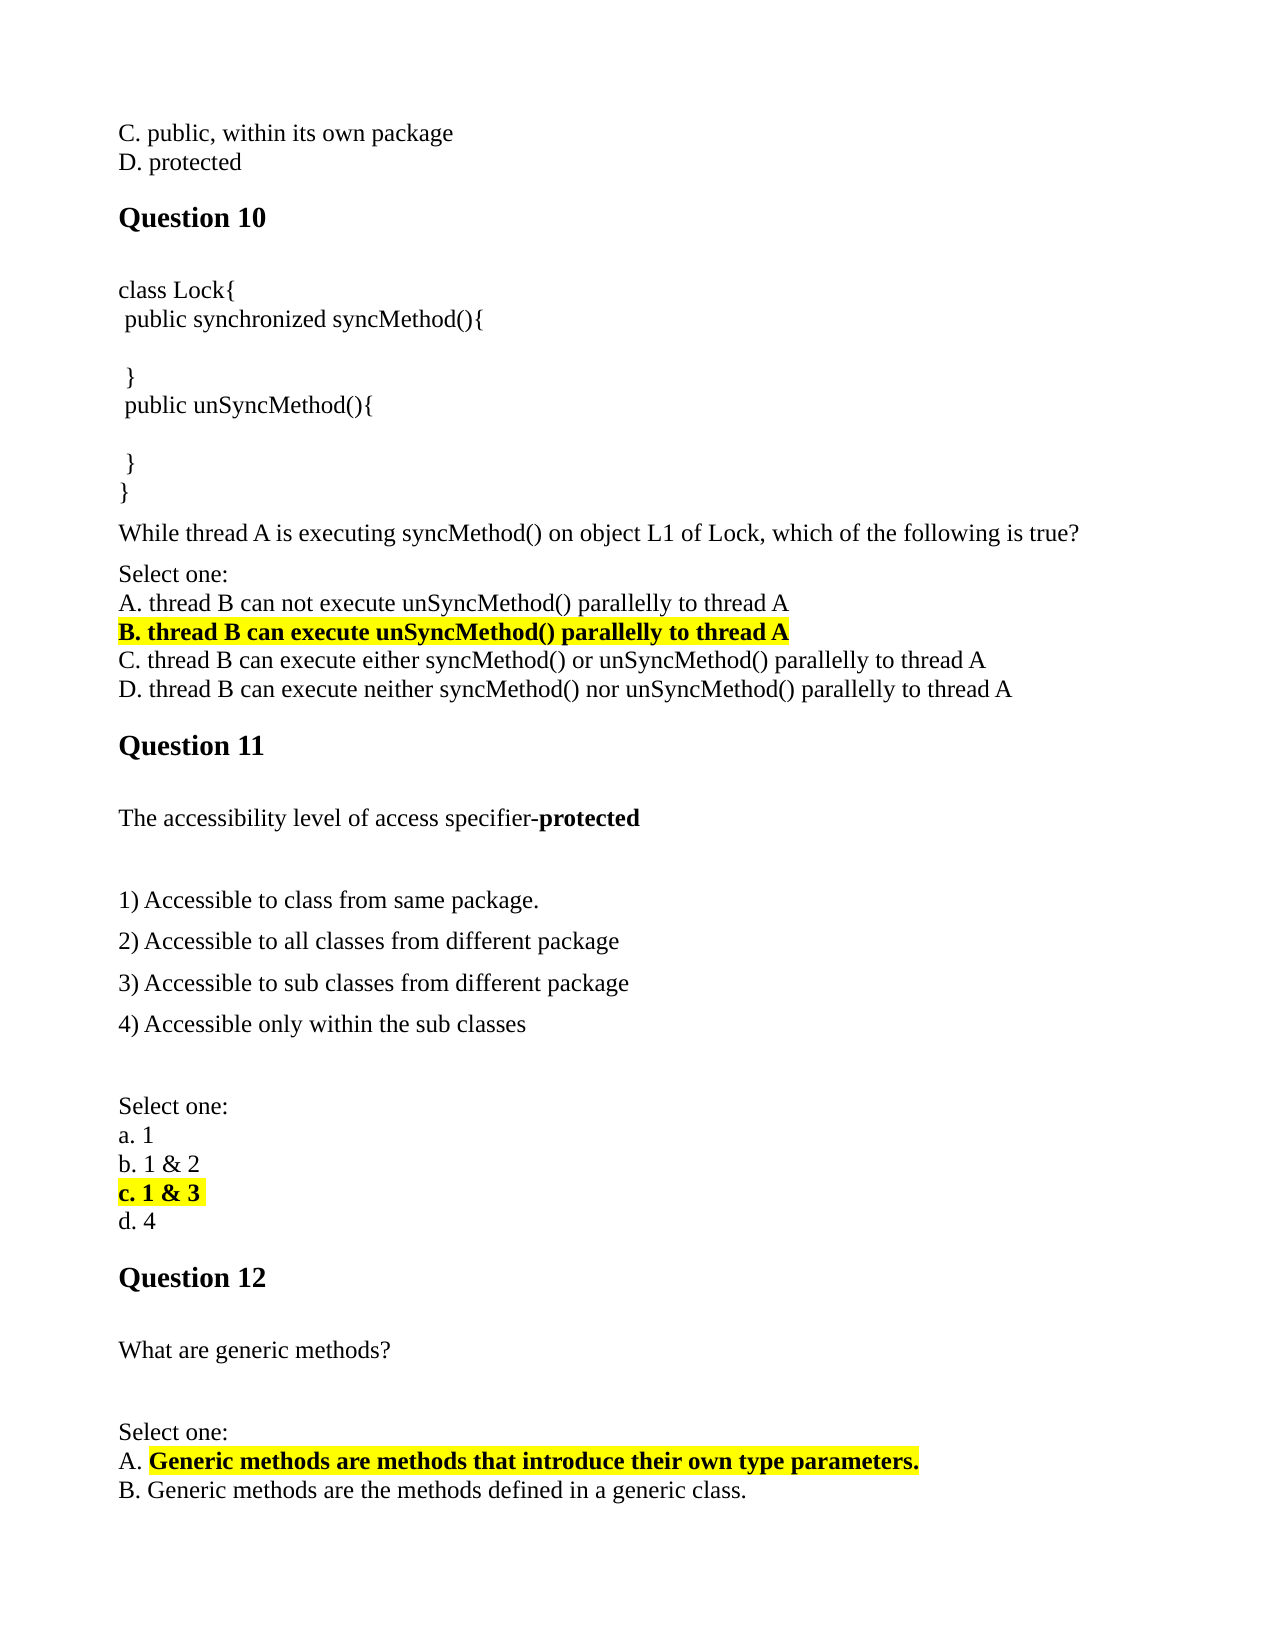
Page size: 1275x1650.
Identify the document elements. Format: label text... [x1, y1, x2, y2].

text 1) Accessible to class from same package. [118, 885, 1157, 914]
text Select one: [118, 1417, 1157, 1446]
text a. 1 [118, 1120, 1157, 1149]
text What are generic methods? [118, 1335, 1157, 1364]
text C. thread B can execute either syncMethod() or unSyncMethod() parallelly to thread A [118, 645, 1157, 674]
text b. 1 & 2 [118, 1149, 1157, 1178]
text class Lock{ public synchronized syncMethod(){ } public unSyncMethod(){ } } [118, 275, 1157, 505]
subtitle Question 10 [118, 201, 1157, 234]
text c. 1 & 3 [118, 1178, 1157, 1206]
text D. protected [118, 147, 1157, 176]
text A. Generic methods are methods that introduce their own type parameters. [118, 1446, 1157, 1475]
subtitle Question 12 [118, 1260, 1157, 1294]
text Select one: [118, 1091, 1157, 1120]
text 2) Accessible to all classes from different package [118, 926, 1157, 955]
text While thread A is executing syncMethod() on object L1 of Lock, which of the following is true? [118, 518, 1157, 547]
text B. thread B can execute unSyncMethod() parallelly to thread A [118, 617, 1157, 645]
text D. thread B can execute neither syncMethod() nor unSyncMethod() parallelly to thread A [118, 674, 1157, 703]
text 3) Accessible to sub classes from different package [118, 968, 1157, 996]
text d. 4 [118, 1206, 1157, 1235]
text The accessibility level of access specifier-protected [118, 803, 1157, 831]
text B. Generic methods are the methods defined in a generic class. [118, 1475, 1157, 1504]
text Select one: [118, 559, 1157, 588]
text C. public, within its own package [118, 118, 1157, 147]
text 4) Accessible only within the sub classes [118, 1009, 1157, 1038]
subtitle Question 11 [118, 728, 1157, 761]
text A. thread B can not execute unSyncMethod() parallelly to thread A [118, 588, 1157, 617]
